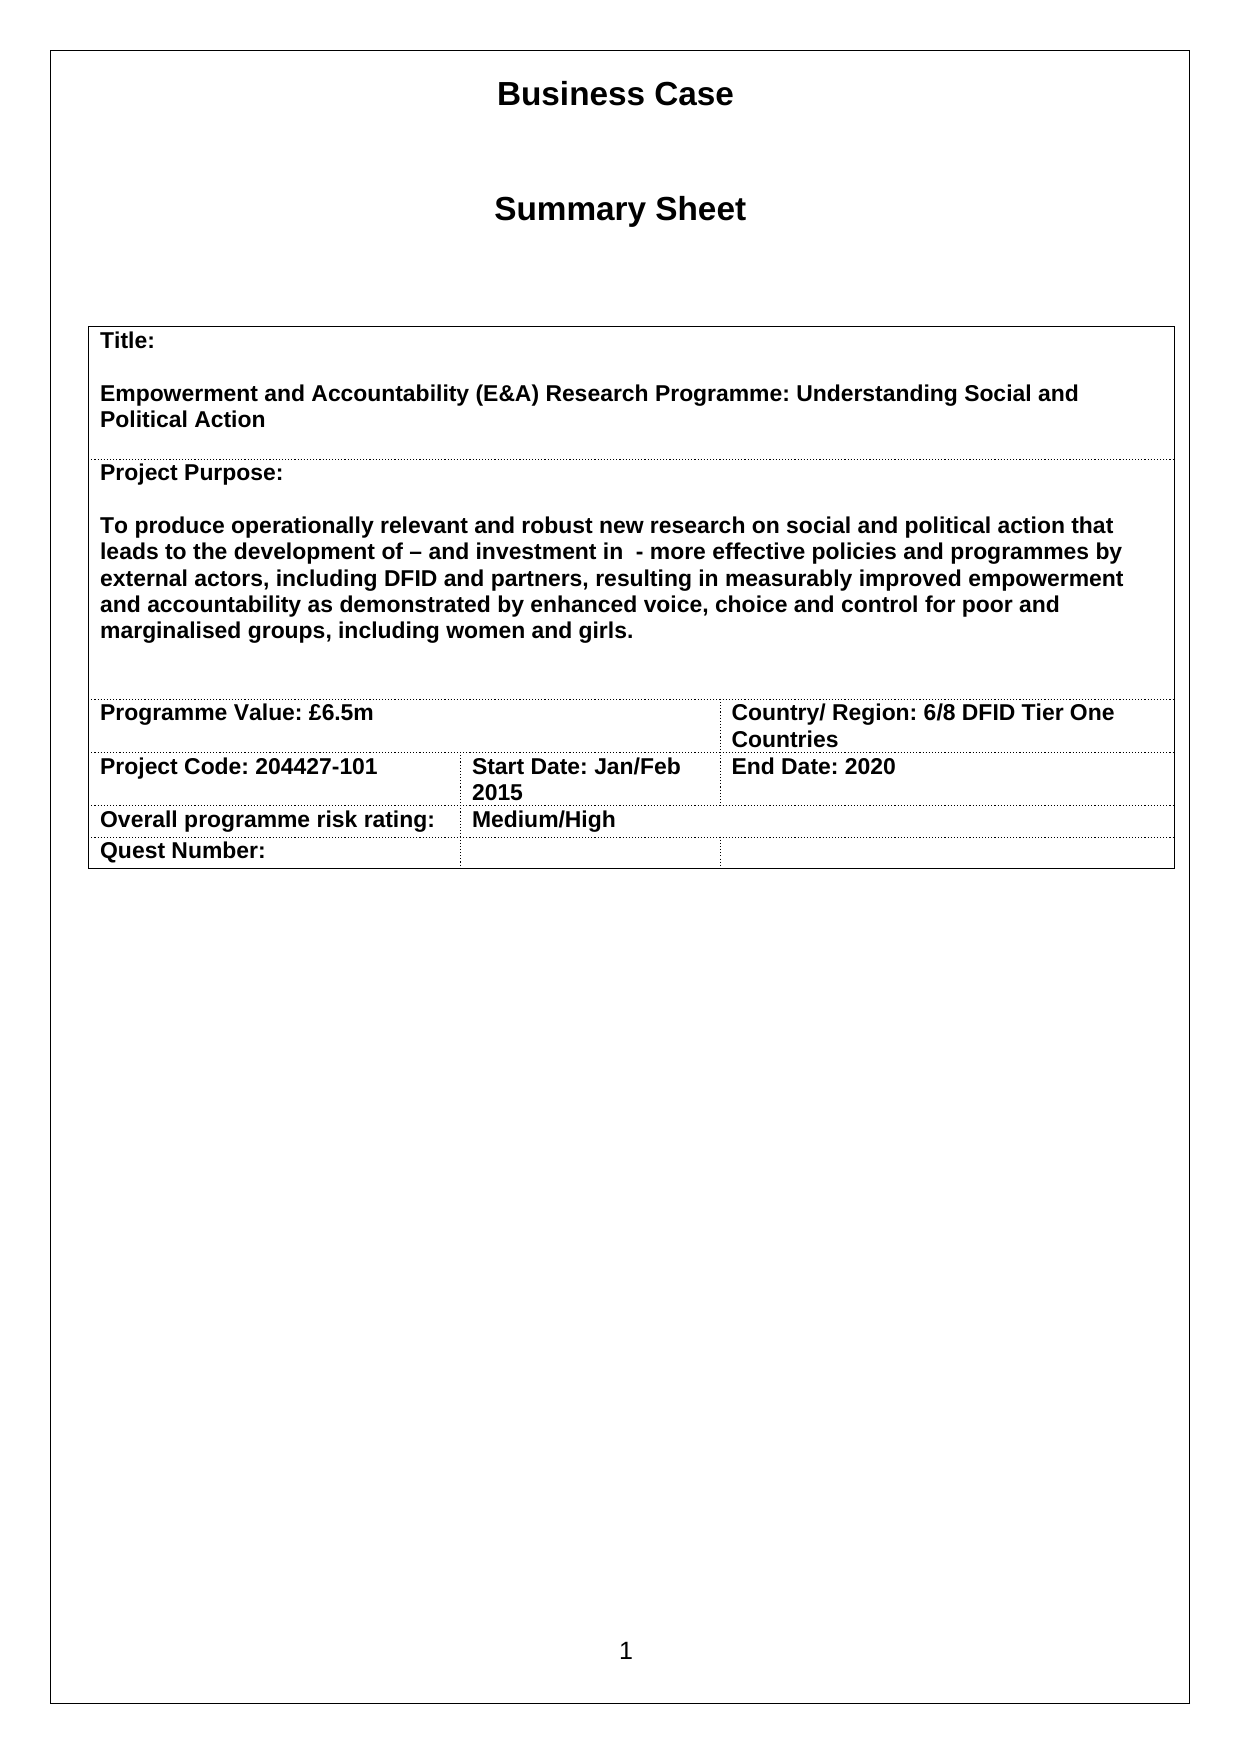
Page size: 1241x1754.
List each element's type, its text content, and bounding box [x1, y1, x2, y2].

table_cell Medium/High [461, 805, 1174, 837]
table_cell Project Code: 204427-101 [89, 752, 461, 805]
table_cell [720, 837, 1174, 868]
table_cell [461, 837, 720, 868]
table_cell Programme Value: £6.5m [89, 699, 720, 752]
text Summary Sheet [89, 189, 1152, 228]
table_cell Country/ Region: 6/8 DFID Tier One Countries [720, 699, 1174, 752]
text Business Case [89, 74, 1152, 112]
table_cell Overall programme risk rating: [89, 805, 461, 837]
table_cell End Date: 2020 [720, 752, 1174, 805]
table_cell Quest Number: [89, 837, 461, 868]
table_header Title: Empowerment and Accountability (E&A) Research Programme: Understanding Social and Political Action [89, 327, 1174, 459]
table_cell Project Purpose: To produce operationally relevant and robust new research on social and political action that leads to the development of – and investment in - more effective policies and programmes by external actors, including DFID and partners, resulting in measurably improved empowerment and accountability as demonstrated by enhanced voice, choice and control for poor and marginalised groups, including women and girls. [89, 459, 1174, 699]
table_cell Start Date: Jan/Feb 2015 [461, 752, 720, 805]
